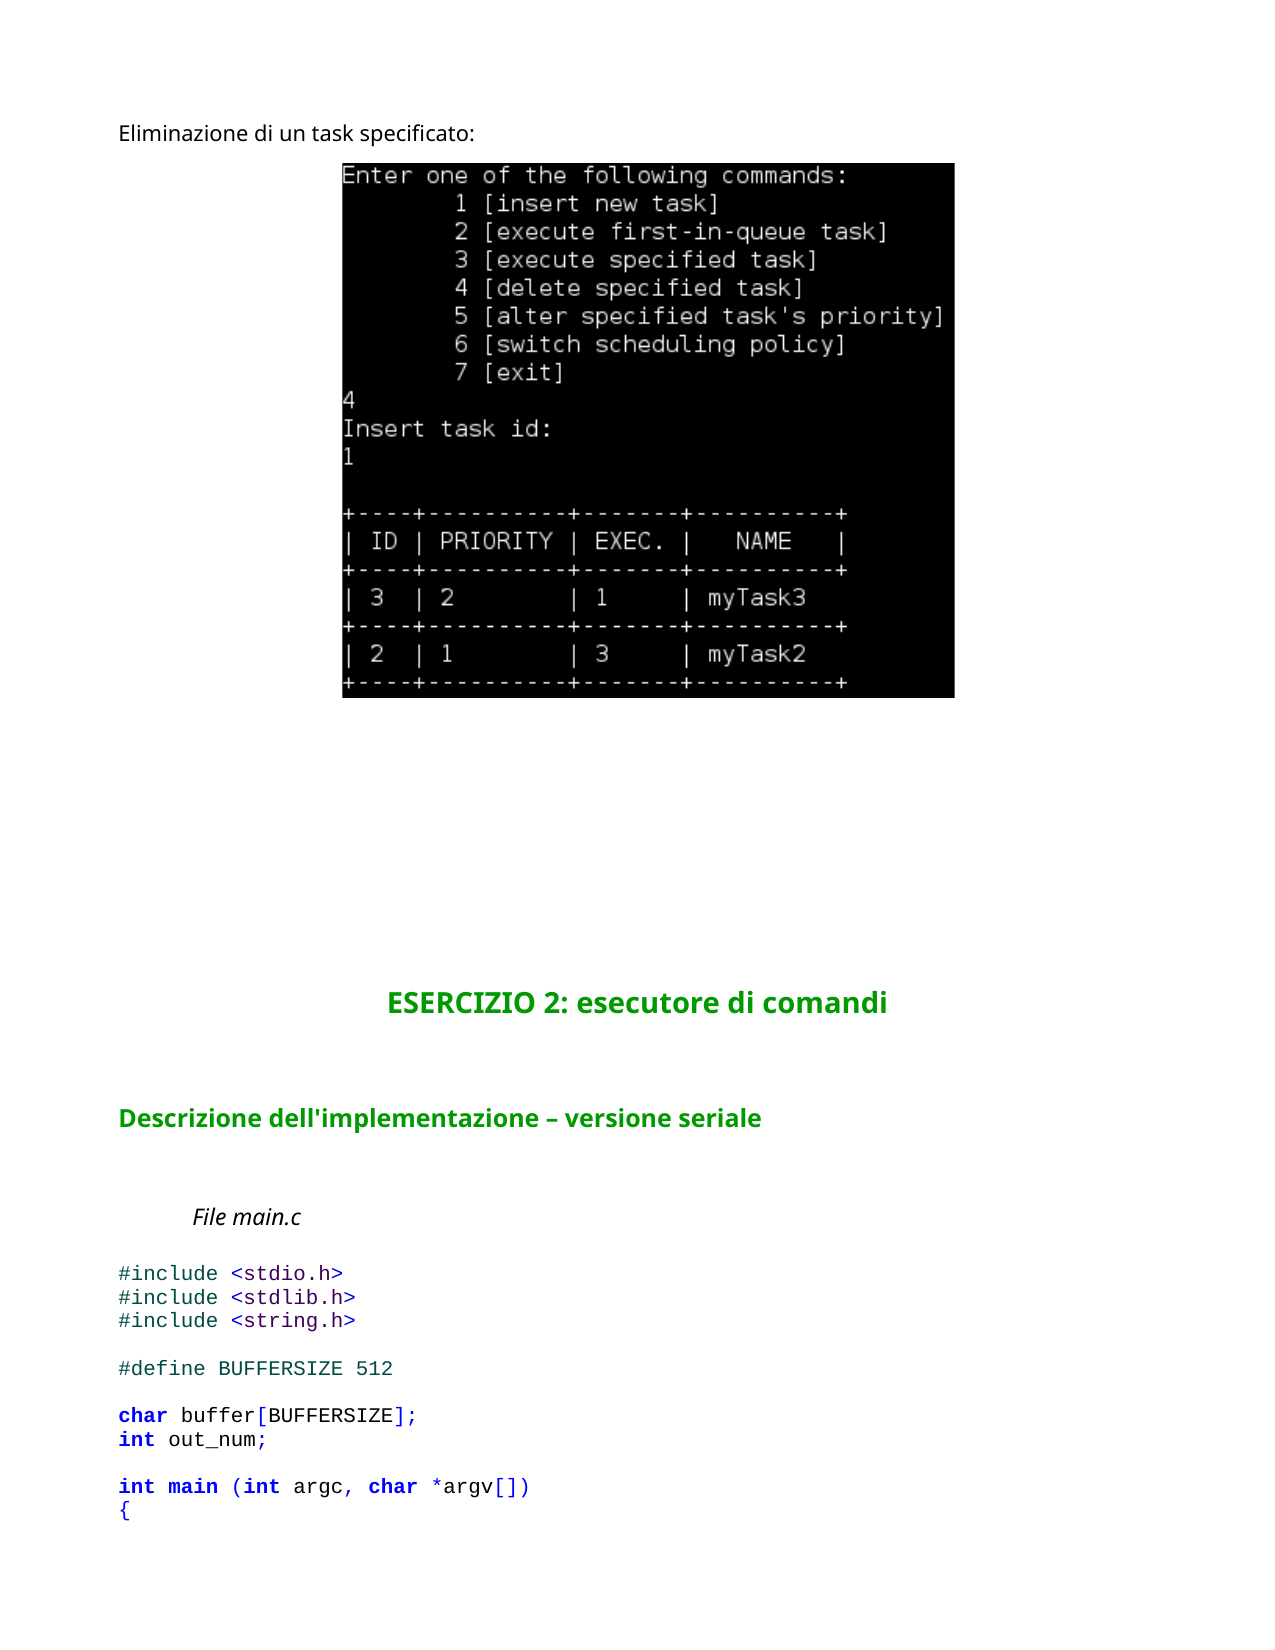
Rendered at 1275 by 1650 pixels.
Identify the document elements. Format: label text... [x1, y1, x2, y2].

picture [342, 163, 955, 698]
text #define BUFFERSIZE 512 [118, 1358, 1157, 1381]
text int main (int argc, char *argv[]) [118, 1476, 1157, 1499]
text Eliminazione di un task specificato: [118, 118, 1157, 148]
text #include <stdlib.h> [118, 1287, 1157, 1310]
text ESERCIZIO 2: esecutore di comandi [118, 982, 1157, 1022]
text char buffer[BUFFERSIZE]; [118, 1405, 1157, 1428]
text int out_num; [118, 1428, 1157, 1452]
text File main.c [118, 1201, 1157, 1232]
text Descrizione dell'implementazione – versione seriale [118, 1101, 1157, 1135]
text { [118, 1499, 1157, 1523]
text #include <string.h> [118, 1310, 1157, 1334]
text #include <stdio.h> [118, 1263, 1157, 1287]
